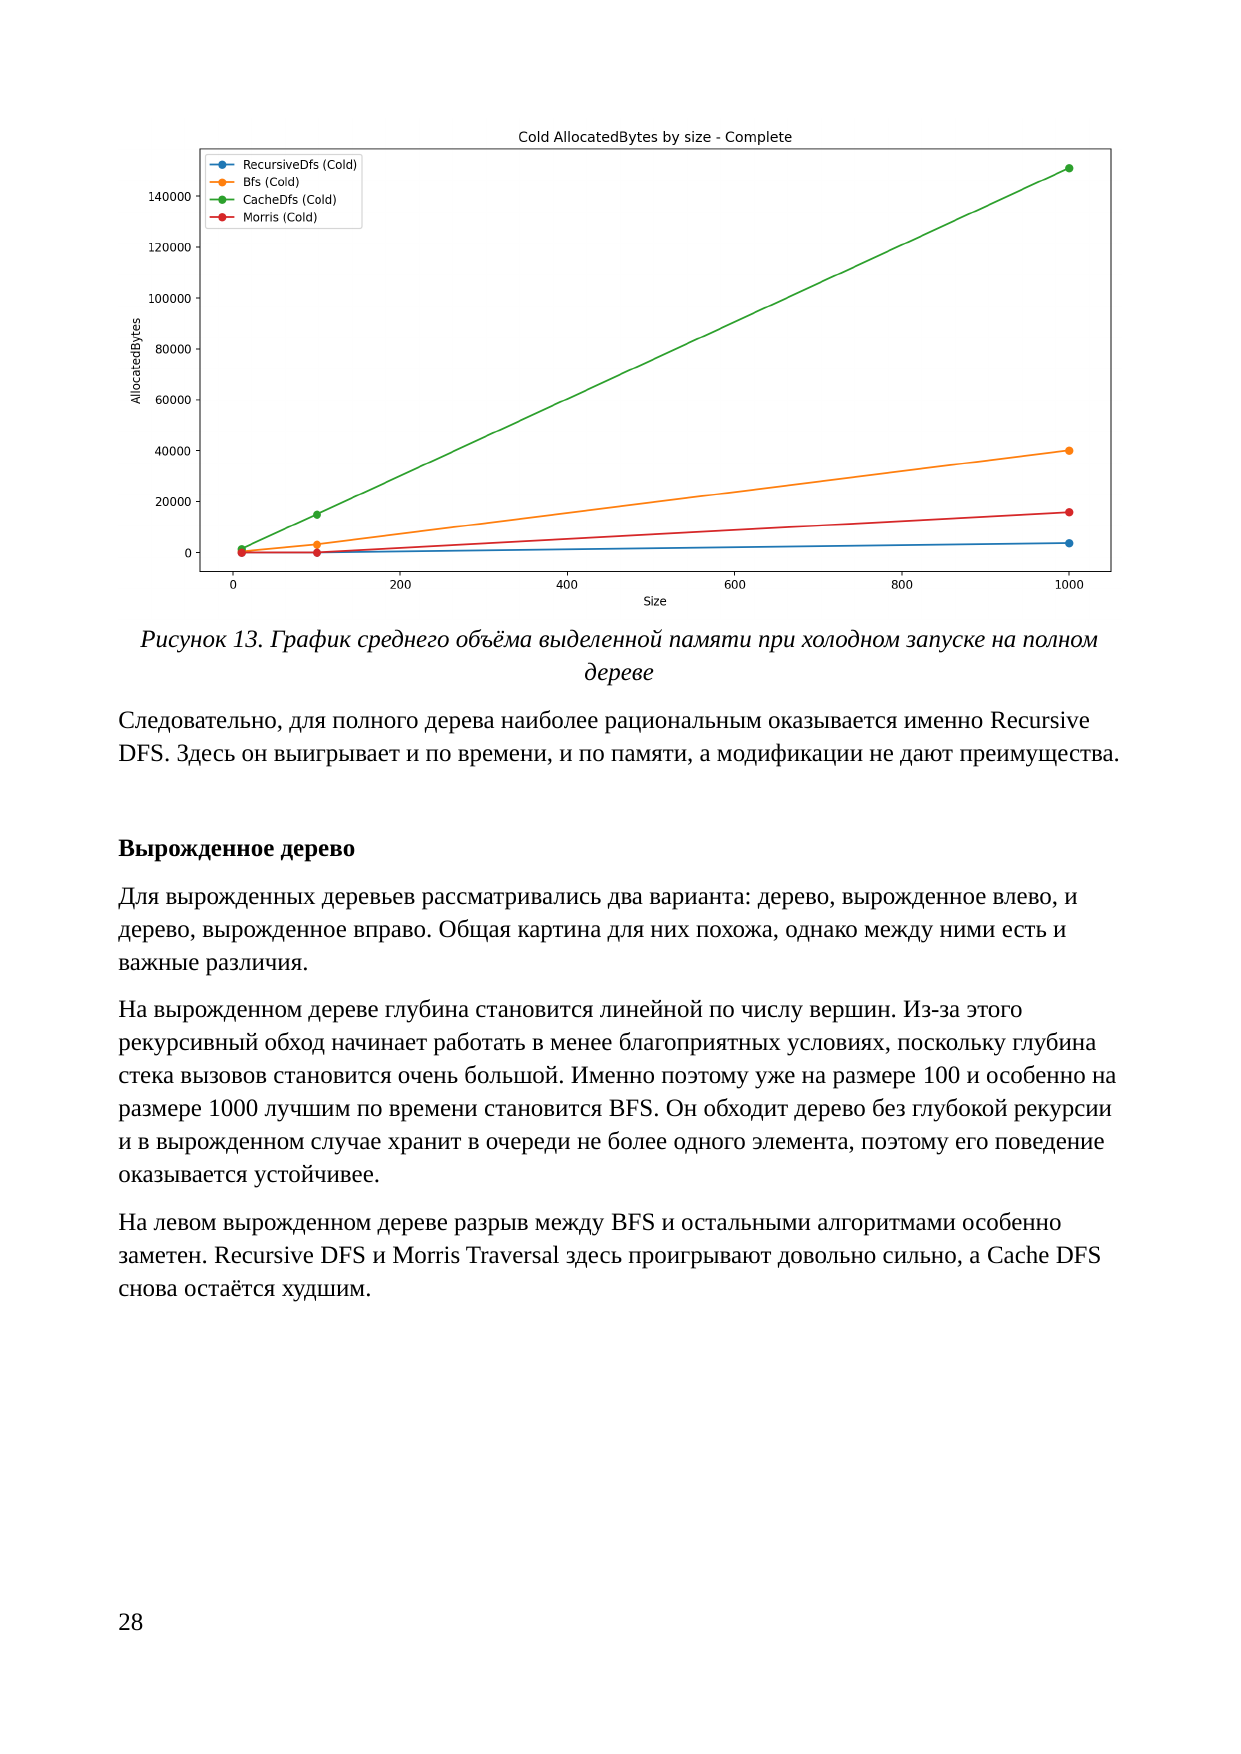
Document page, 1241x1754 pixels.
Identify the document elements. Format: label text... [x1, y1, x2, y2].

text Следовательно, для полного дерева наиболее рациональным оказывается именно Recursive DFS. Здесь он выигрывает и по времени, и по памяти, а модификации не дают преимущества. [118, 705, 1122, 767]
text Рисунок 13. График среднего объёма выделенной памяти при холодном запуске на полном дереве [118, 620, 1122, 686]
text На вырожденном дереве глубина становится линейной по числу вершин. Из-за этого рекурсивный обход начинает работать в менее благоприятных условиях, поскольку глубина стека вызовов становится очень большой. Именно поэтому уже на размере 100 и особенно на размере 1000 лучшим по времени становится BFS. Он обходит дерево без глубокой рекурсии и в вырожденном случае хранит в очереди не более одного элемента, поэтому его поведение оказывается устойчивее. [118, 994, 1122, 1188]
text Вырожденное дерево [118, 833, 1122, 862]
text На левом вырожденном дереве разрыв между BFS и остальными алгоритмами особенно заметен. Recursive DFS и Morris Traversal здесь проигрывают довольно сильно, а Cache DFS снова остаётся худшим. [118, 1207, 1122, 1302]
text Для вырожденных деревьев рассматривались два варианта: дерево, вырожденное влево, и дерево, вырожденное вправо. Общая картина для них похожа, однако между ними есть и важные различия. [118, 881, 1122, 976]
picture [118, 118, 1123, 620]
